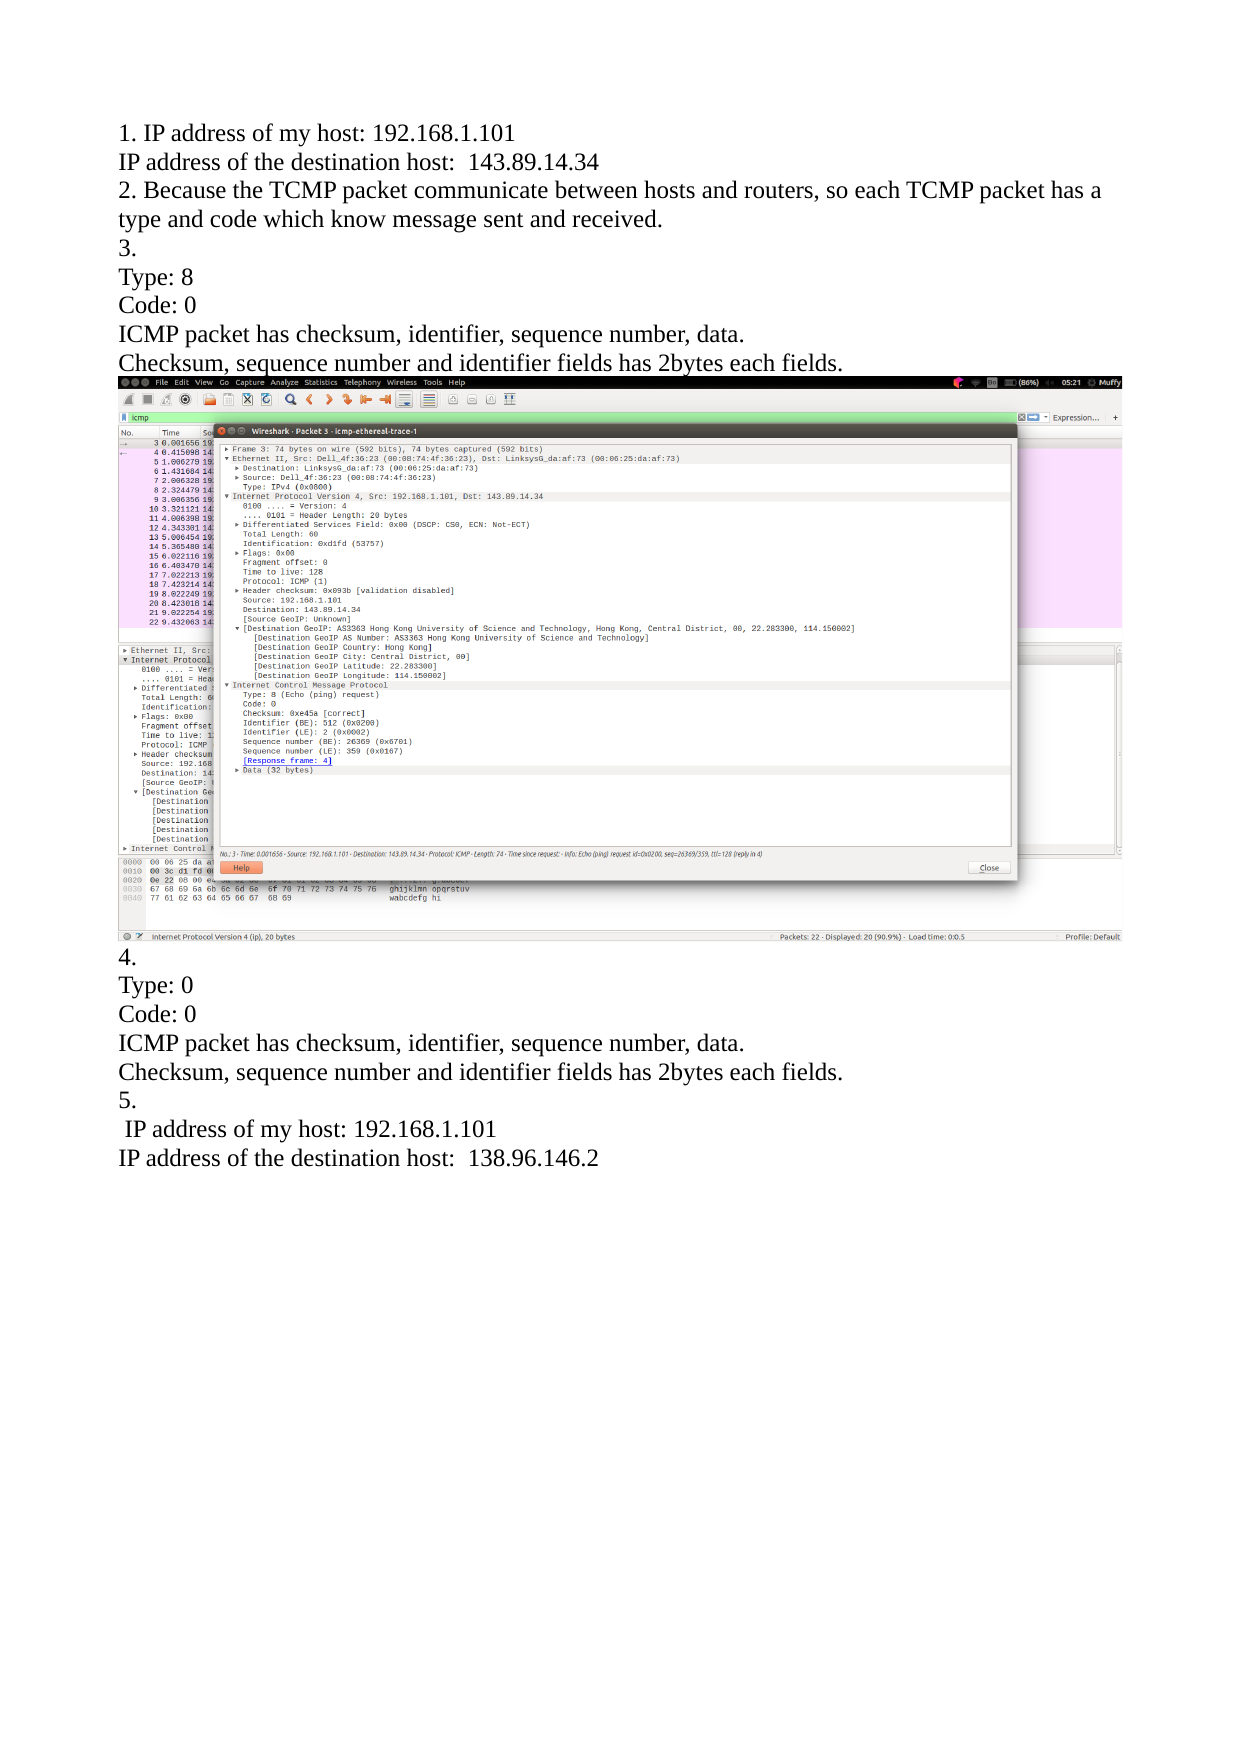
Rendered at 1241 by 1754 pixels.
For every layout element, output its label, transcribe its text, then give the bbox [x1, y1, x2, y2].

text IP address of the destination host: 143.89.14.34 [118, 147, 1122, 176]
text Code: 0 [118, 291, 1122, 319]
text 4. [118, 942, 1122, 970]
text ICMP packet has checksum, identifier, sequence number, data. [118, 1028, 1122, 1057]
text IP address of my host: 192.168.1.101 [118, 1114, 1122, 1143]
text 2. Because the TCMP packet communicate between hosts and routers, so each TCMP packet has a type and code which know message sent and received. [118, 176, 1122, 233]
text Code: 0 [118, 999, 1122, 1028]
text 5. [118, 1085, 1122, 1114]
text Checksum, sequence number and identifier fields has 2bytes each fields. [118, 348, 1122, 376]
text Checksum, sequence number and identifier fields has 2bytes each fields. [118, 1057, 1122, 1085]
text 3. [118, 233, 1122, 262]
text 1. IP address of my host: 192.168.1.101 [118, 118, 1122, 147]
text Type: 0 [118, 970, 1122, 999]
picture [118, 376, 1123, 942]
text ICMP packet has checksum, identifier, sequence number, data. [118, 319, 1122, 348]
text Type: 8 [118, 262, 1122, 291]
text IP address of the destination host: 138.96.146.2 [118, 1143, 1122, 1172]
